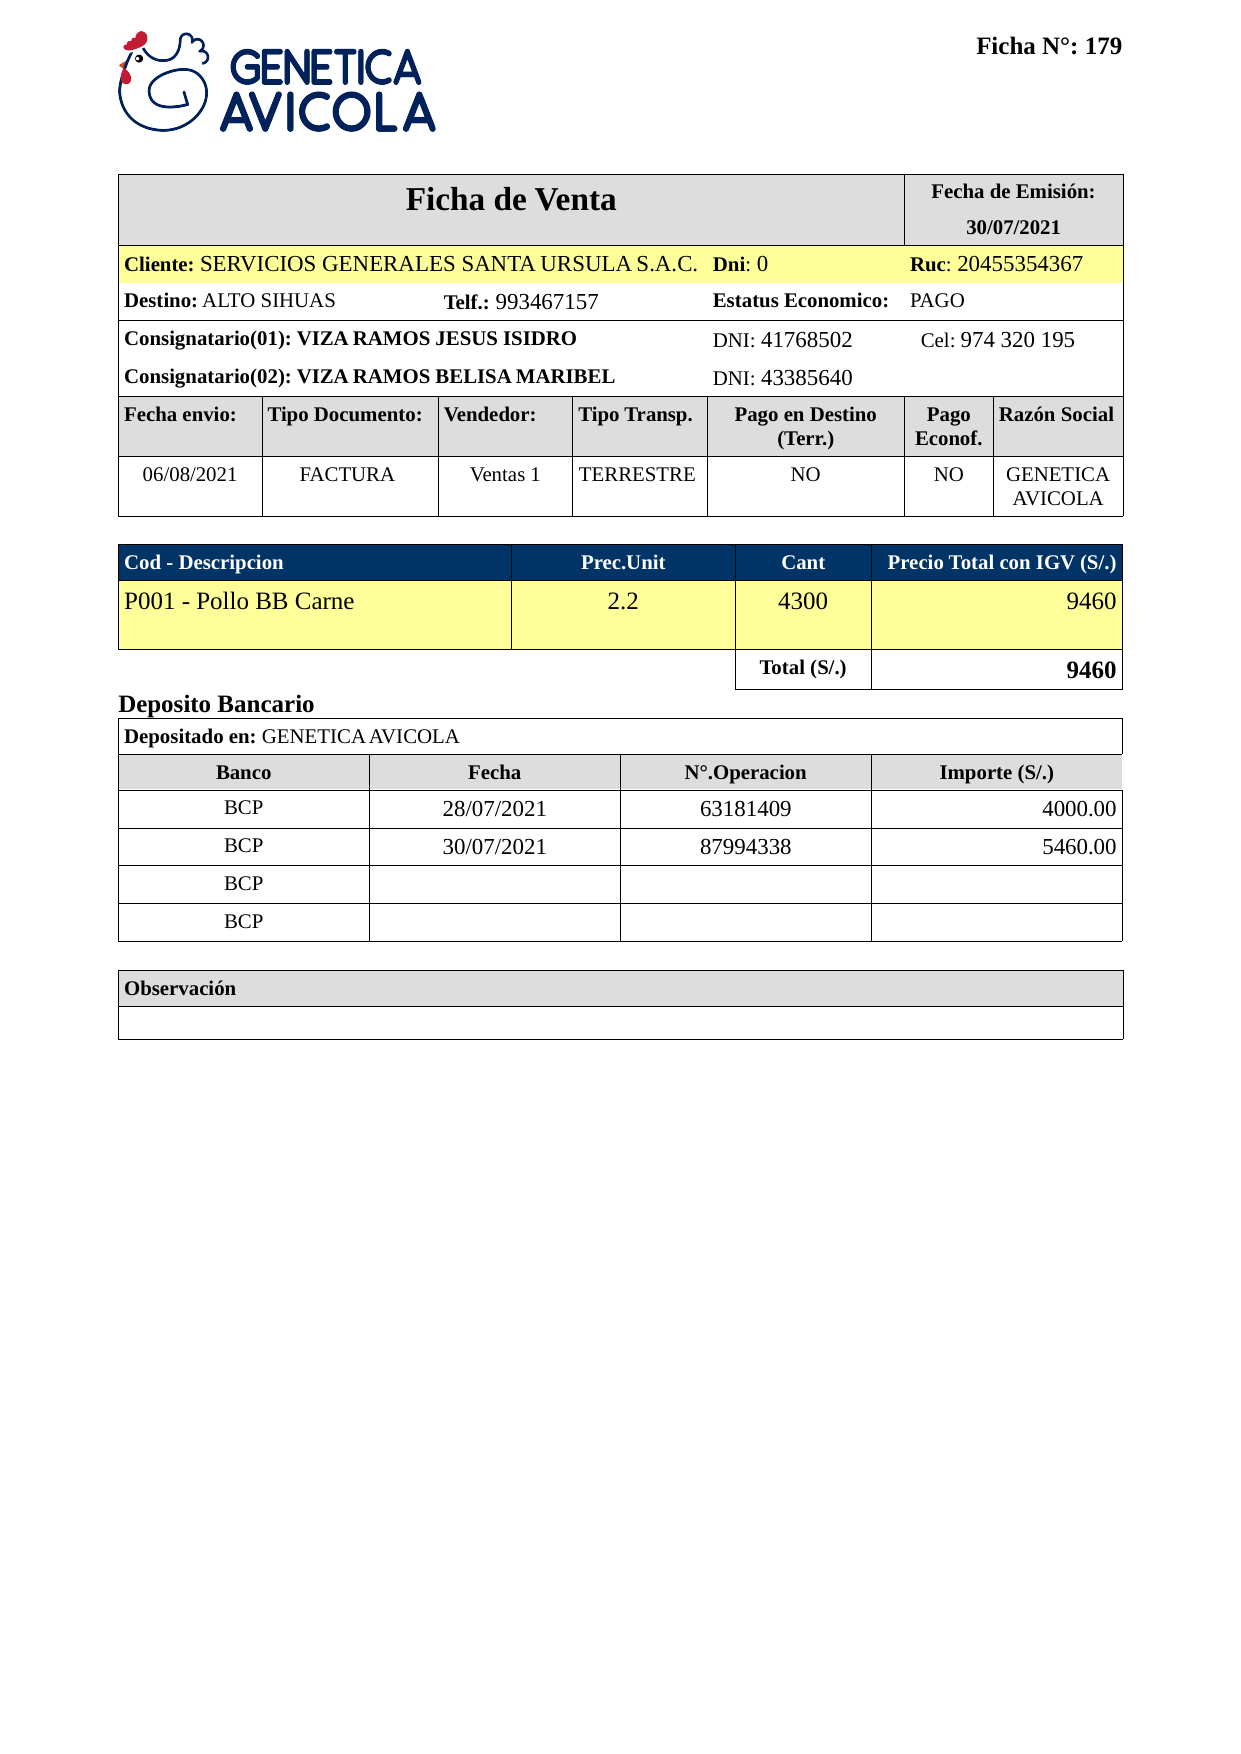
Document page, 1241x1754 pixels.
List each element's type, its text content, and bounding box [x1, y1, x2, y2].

table_cell Telf.: 993467157 [438, 283, 707, 320]
table_cell 63181409 [621, 791, 871, 827]
table_cell Ruc: 20455354367 [904, 246, 1123, 283]
table_cell Fecha [370, 755, 620, 789]
table_cell Tipo Documento: [263, 397, 438, 456]
table_cell DNI: 41768502 [707, 321, 915, 358]
table_cell 87994338 [621, 829, 871, 865]
table_cell FACTURA [263, 457, 438, 516]
table_cell [621, 904, 871, 941]
table_header Fecha de Emisión: [905, 175, 1123, 209]
table_cell 30/07/2021 [905, 209, 1123, 245]
table_cell [511, 650, 735, 689]
table_cell DNI: 43385640 [707, 358, 1123, 396]
picture [118, 31, 436, 132]
table_cell Importe (S/.) [872, 755, 1122, 789]
table_cell [370, 904, 620, 941]
table_cell BCP [119, 866, 369, 903]
table_cell Vendedor: [439, 397, 572, 456]
table_header Cod - Descripcion [119, 545, 511, 580]
table_cell 4000.00 [872, 791, 1122, 827]
table_cell 28/07/2021 [370, 791, 620, 827]
table_cell Dni: 0 [707, 246, 904, 283]
table_cell PAGO [904, 283, 1123, 320]
table_cell 30/07/2021 [370, 829, 620, 865]
table_cell Destino: ALTO SIHUAS [119, 283, 438, 320]
table_cell [119, 1007, 1123, 1039]
table_cell 4300 [736, 581, 871, 649]
table_cell Fecha envio: [119, 397, 262, 456]
table_cell BCP [119, 904, 369, 941]
table_cell 5460.00 [872, 829, 1122, 865]
table_cell 9460 [872, 581, 1122, 649]
table_cell NO [708, 457, 904, 516]
table_cell Consignatario(02): VIZA RAMOS BELISA MARIBEL [119, 358, 707, 396]
table_header Cant [736, 545, 871, 580]
text Deposito Bancario [118, 689, 1122, 718]
table_cell 2.2 [512, 581, 735, 649]
table_cell Pago Econof. [905, 397, 993, 456]
table_cell GENETICA AVICOLA [994, 457, 1123, 516]
table_cell Estatus Economico: [707, 283, 904, 320]
table_cell Consignatario(01): VIZA RAMOS JESUS ISIDRO [119, 321, 707, 358]
table_header Precio Total con IGV (S/.) [872, 545, 1122, 580]
table_cell P001 - Pollo BB Carne [119, 581, 511, 649]
table_cell [370, 866, 620, 903]
table_header Depositado en: GENETICA AVICOLA [119, 719, 1122, 754]
table_cell N°.Operacion [621, 755, 871, 789]
table_cell [872, 904, 1122, 941]
table_cell [118, 650, 511, 689]
table_header Ficha de Venta [119, 175, 904, 245]
table_cell Pago en Destino (Terr.) [708, 397, 904, 456]
table_cell Ventas 1 [439, 457, 572, 516]
table_header Prec.Unit [512, 545, 735, 580]
table_cell BCP [119, 791, 369, 827]
table_cell Banco [119, 755, 369, 789]
table_cell Total (S/.) [736, 650, 871, 689]
table_cell Cel: 974 320 195 [915, 321, 1123, 358]
table_cell 06/08/2021 [119, 457, 262, 516]
table_cell [621, 866, 871, 903]
table_cell 9460 [872, 650, 1122, 689]
table_cell TERRESTRE [573, 457, 707, 516]
table_cell Tipo Transp. [573, 397, 707, 456]
table_cell NO [905, 457, 993, 516]
table_cell Razón Social [994, 397, 1123, 456]
table_header Observación [119, 971, 1123, 1006]
table_cell BCP [119, 829, 369, 865]
table_cell [872, 866, 1122, 903]
table_cell Cliente: SERVICIOS GENERALES SANTA URSULA S.A.C. [119, 246, 707, 283]
